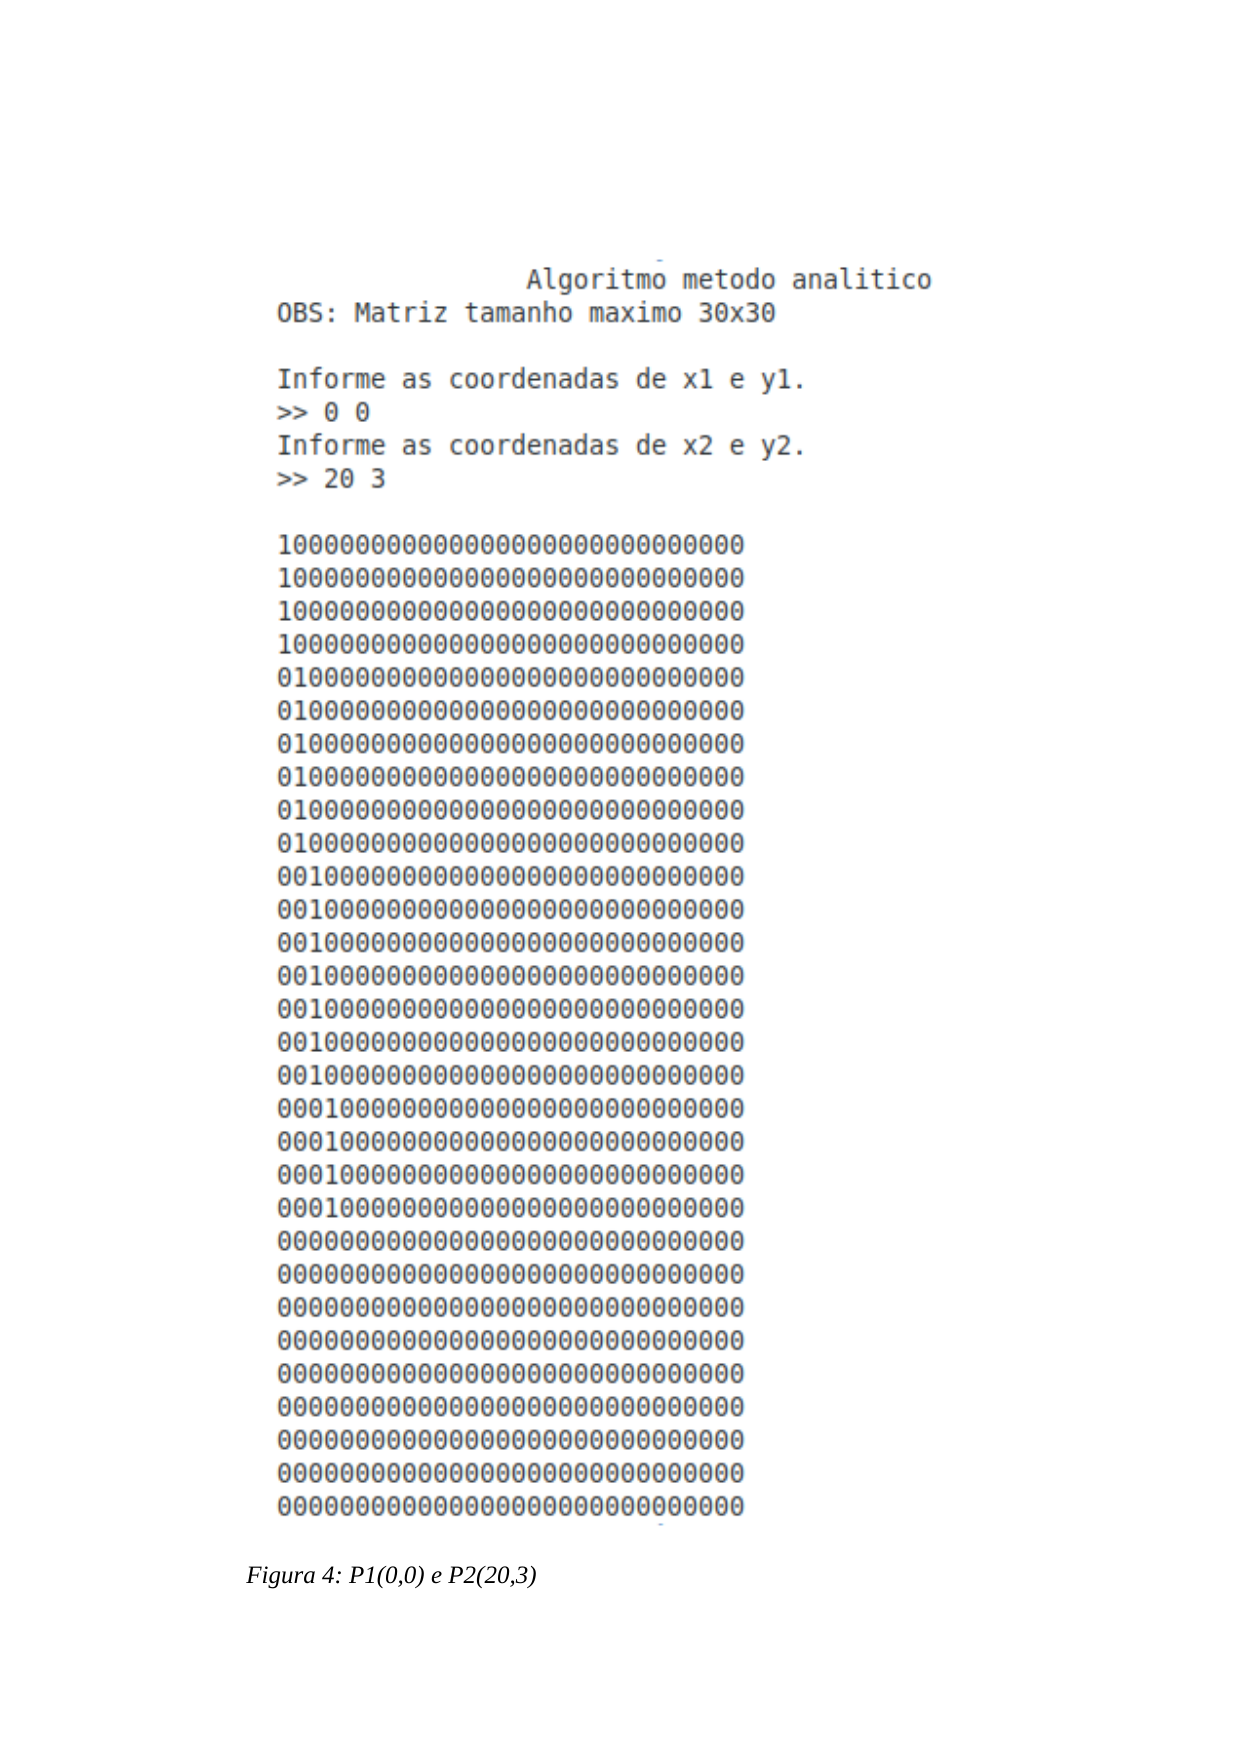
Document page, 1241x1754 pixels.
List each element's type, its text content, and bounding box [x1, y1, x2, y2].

picture [246, 225, 994, 1561]
text Figura 4: P1(0,0) e P2(20,3) [246, 1561, 994, 1589]
